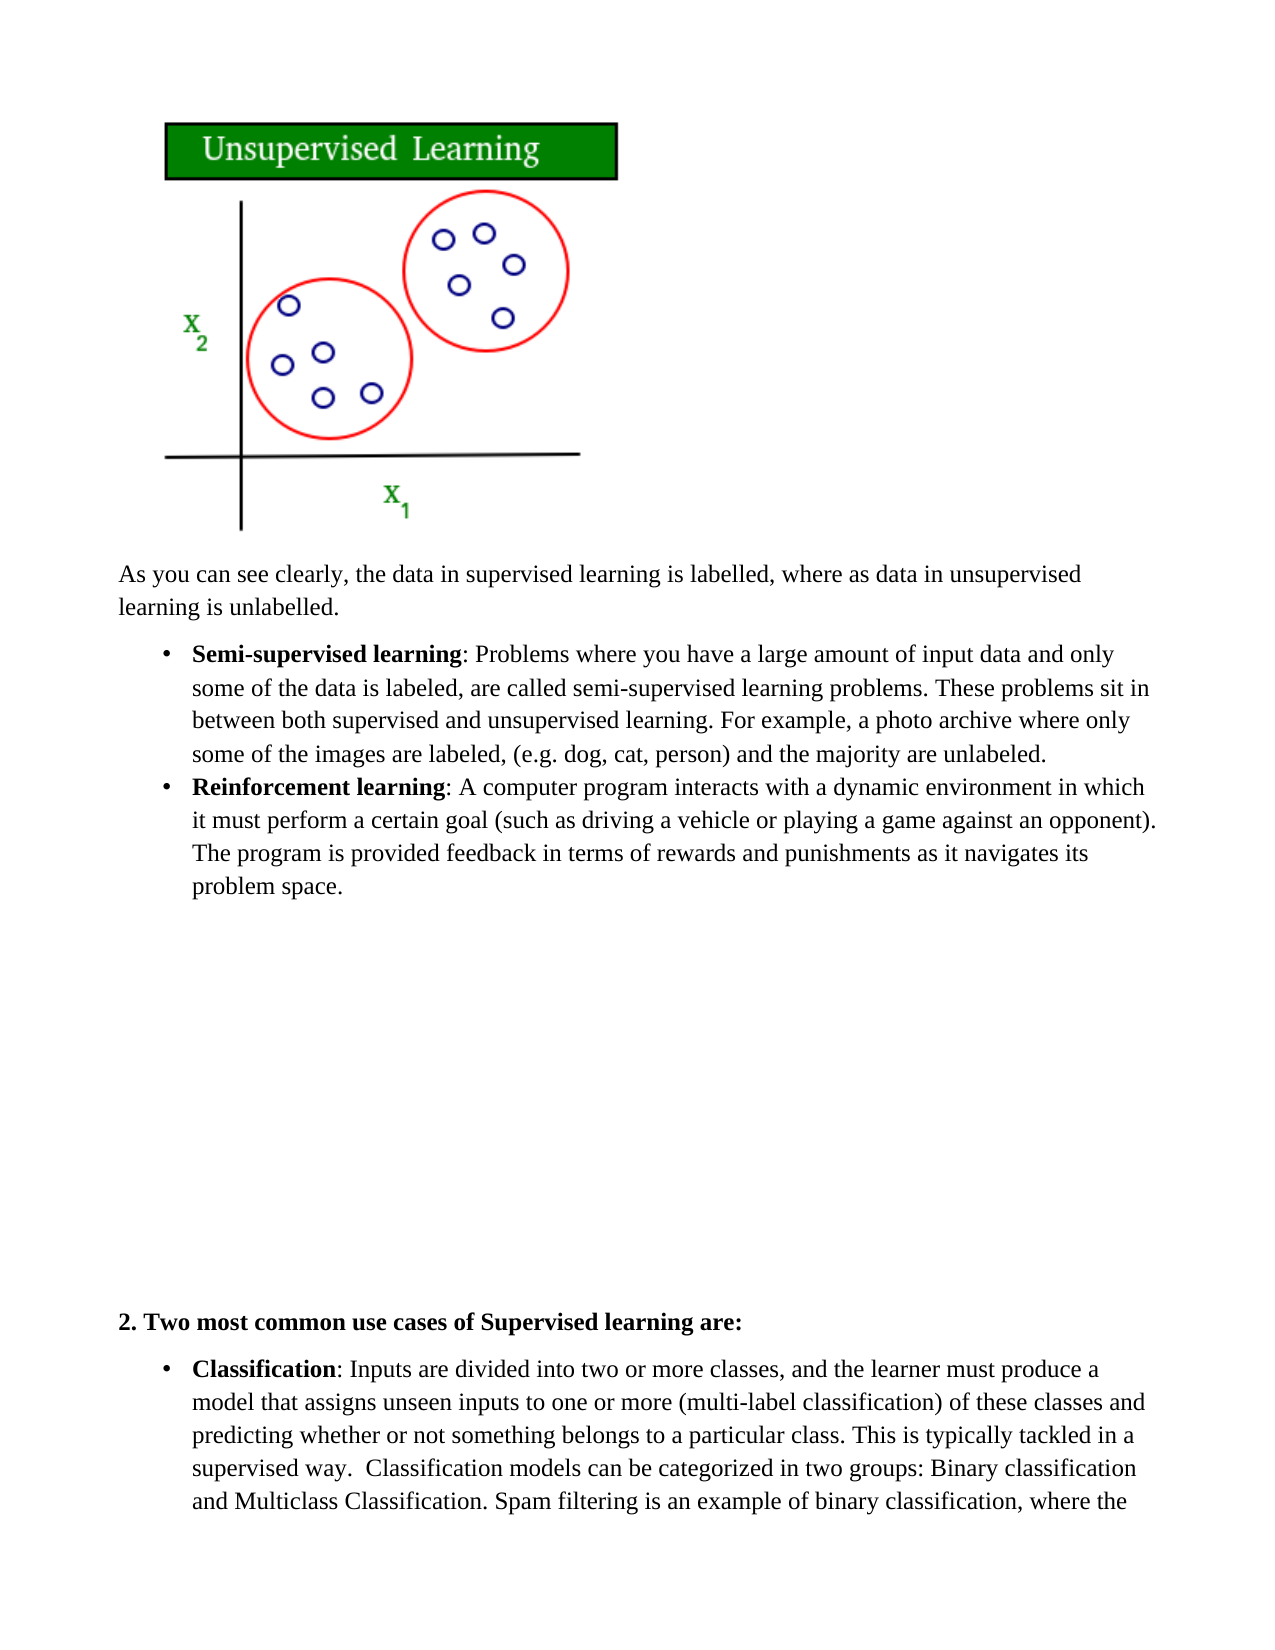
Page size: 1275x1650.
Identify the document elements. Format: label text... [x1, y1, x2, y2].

list Semi-supervised learning: Problems where you have a large amount of input data and only some of the data is labeled, are called semi-supervised learning problems. These problems sit in between both supervised and unsupervised learning. For example, a photo archive where only some of the images are labeled, (e.g. dog, cat, person) and the majority are unlabeled. [162, 639, 1157, 767]
list Reinforcement learning: A computer program interacts with a dynamic environment in which it must perform a certain goal (such as driving a vehicle or playing a game against an opponent). The program is provided feedback in terms of rewards and punishments as it navigates its problem space. [162, 772, 1157, 899]
list Classification: Inputs are divided into two or more classes, and the learner must produce a model that assigns unseen inputs to one or more (multi-label classification) of these classes and predicting whether or not something belongs to a particular class. This is typically tackled in a supervised way. Classification models can be categorized in two groups: Binary classification and Multiclass Classification. Spam filtering is an example of binary classification, where the [162, 1354, 1157, 1515]
picture [118, 118, 673, 550]
text 2. Two most common use cases of Supervised learning are: [118, 1307, 1157, 1335]
text As you can see clearly, the data in supervised learning is labelled, where as data in unsupervised learning is unlabelled. [118, 118, 1157, 621]
